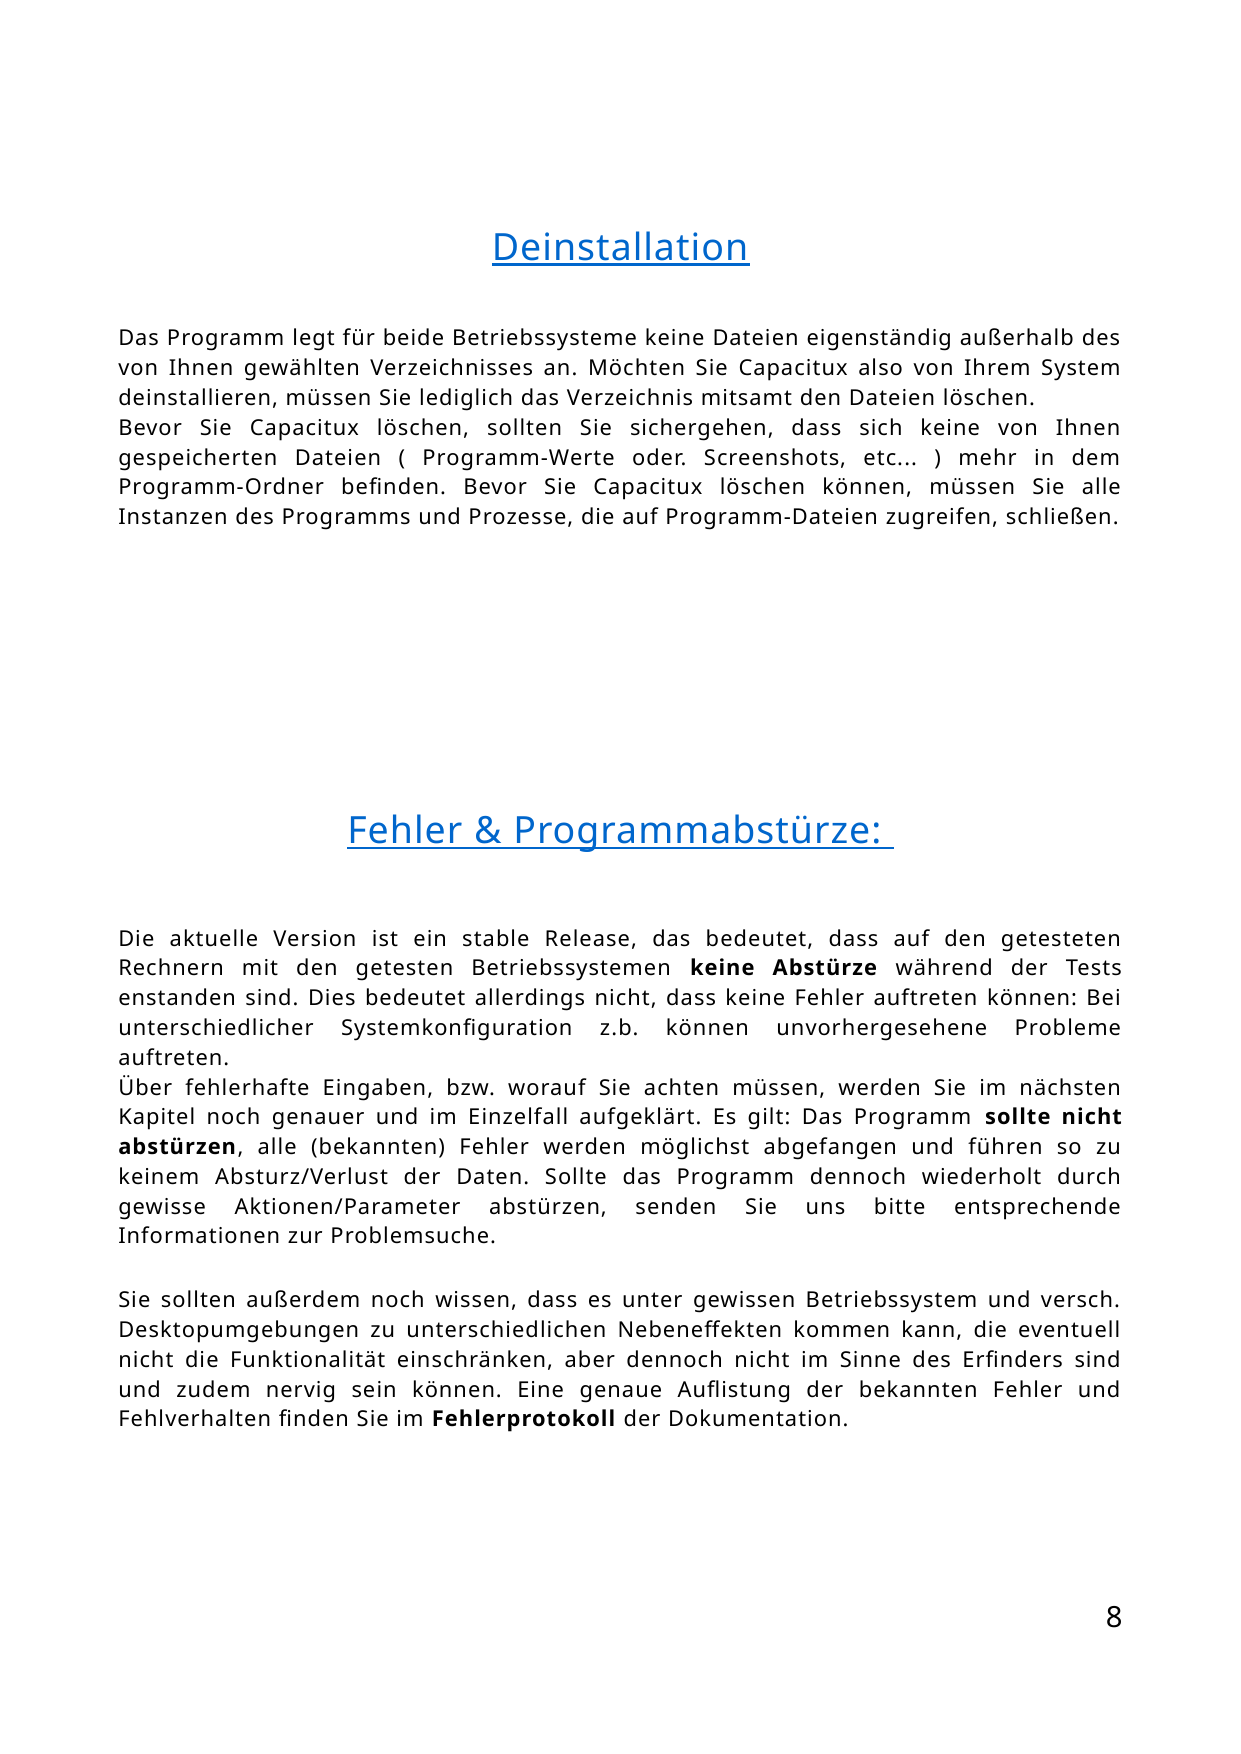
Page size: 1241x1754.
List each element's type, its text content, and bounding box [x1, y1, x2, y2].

text Bevor Sie Capacitux löschen, sollten Sie sichergehen, dass sich keine von Ihnen gespeicherten Dateien ( Programm-Werte oder. Screenshots, etc... ) mehr in dem Programm-Ordner befinden. Bevor Sie Capacitux löschen können, müssen Sie alle Instanzen des Programms und Prozesse, die auf Programm-Dateien zugreifen, schließen. [118, 412, 1122, 531]
text Sie sollten außerdem noch wissen, dass es unter gewissen Betriebssystem und versch. Desktopumgebungen zu unterschiedlichen Nebeneffekten kommen kann, die eventuell nicht die Funktionalität einschränken, aber dennoch nicht im Sinne des Erfinders sind und zudem nervig sein können. Eine genaue Auflistung der bekannten Fehler und Fehlverhalten finden Sie im Fehlerprotokoll der Dokumentation. [118, 1284, 1122, 1433]
text Das Programm legt für beide Betriebssysteme keine Dateien eigenständig außerhalb des von Ihnen gewählten Verzeichnisses an. Möchten Sie Capacitux also von Ihrem System deinstallieren, müssen Sie lediglich das Verzeichnis mitsamt den Dateien löschen. [118, 322, 1122, 412]
text Die aktuelle Version ist ein stable Release, das bedeutet, dass auf den getesteten Rechnern mit den getesten Betriebssystemen keine Abstürze während der Tests enstanden sind. Dies bedeutet allerdings nicht, dass keine Fehler auftreten können: Bei unterschiedlicher Systemkonfiguration z.b. können unvorhergesehene Probleme auftreten. [118, 922, 1122, 1071]
text Über fehlerhafte Eingaben, bzw. worauf Sie achten müssen, werden Sie im nächsten Kapitel noch genauer und im Einzelfall aufgeklärt. Es gilt: Das Programm sollte nicht abstürzen, alle (bekannten) Fehler werden möglichst abgefangen und führen so zu keinem Absturz/Verlust der Daten. Sollte das Programm dennoch wiederholt durch gewisse Aktionen/Parameter abstürzen, senden Sie uns bitte entsprechende Informationen zur Problemsuche. [118, 1071, 1122, 1250]
text Deinstallation [118, 220, 1122, 271]
text Fehler & Programmabstürze: [118, 803, 1122, 854]
